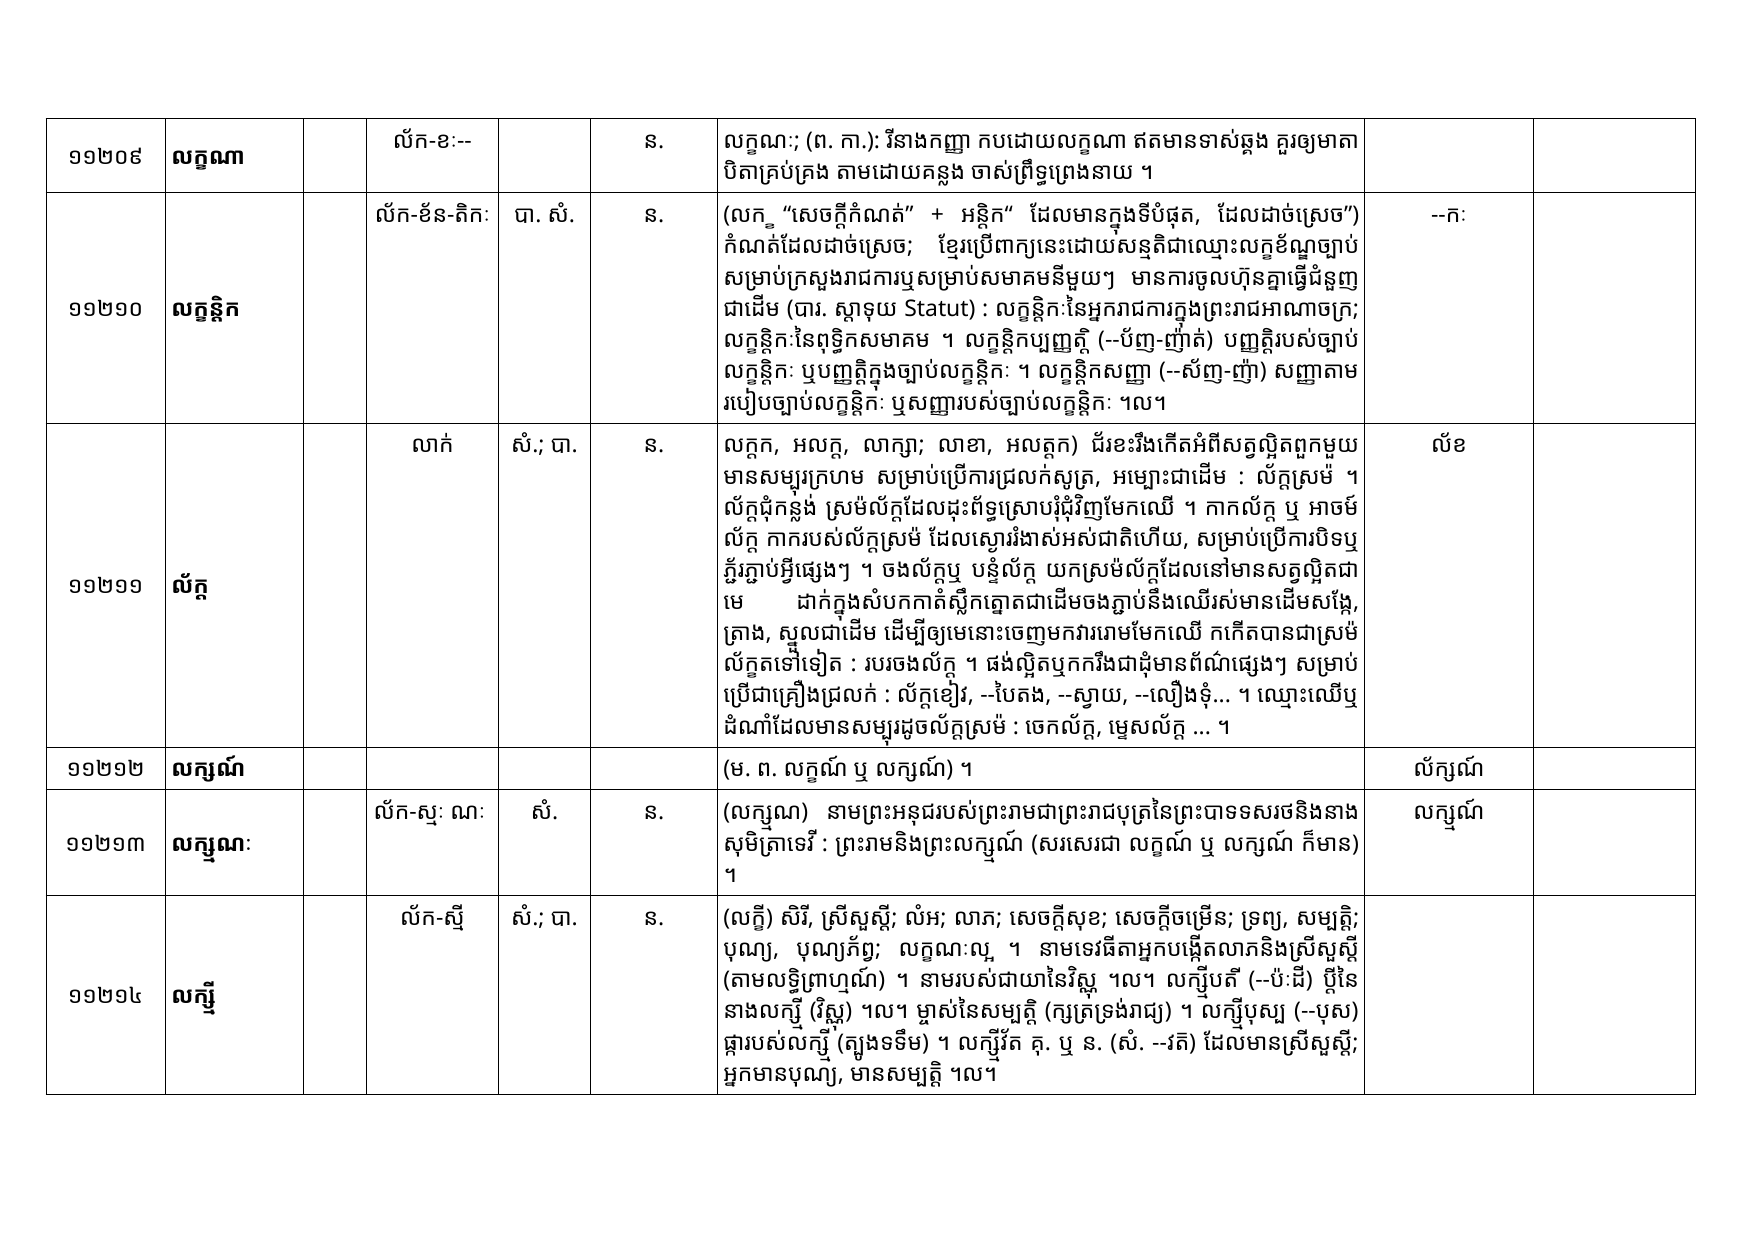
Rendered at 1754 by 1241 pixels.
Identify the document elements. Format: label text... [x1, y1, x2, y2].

table_cell លាក់ [367, 424, 498, 747]
table_cell [304, 424, 366, 747]
table_cell ល័ក្ត [166, 424, 303, 747]
table_cell ល័ខ [1365, 424, 1533, 747]
table_cell លក្ស្មណៈ [166, 790, 303, 895]
table_cell ល័ក្សណ៍ [1365, 748, 1533, 789]
table_cell លក្តក, អលក្ត, លាក្សា; លាខា, អលត្តក) ជ័រ​ខះ​រឹង​កើត​អំពី​សត្វ​ល្អិត​ពួក​មួយ មាន​សម្បុរ​ក្រហម សម្រាប់​ប្រើ​ការ​ជ្រលក់​សូត្រ, អម្បោះ​ជាដើម : ល័ក្ត​ស្រម៉ ។ ល័ក្ត​ជុំ​កន្លង់ ស្រម៉​ល័ក្ត​ដែល​ដុះ​ព័ទ្ធ​ស្រោប​រុំ​ជុំ​វិញ​មែក​ឈើ ។ កាក​ល័ក្ត ឬ អាចម៍​ល័ក្ត កាក​របស់​ល័ក្ត​ស្រម៉ ដែល​ស្ងោរ​រំងាស់​អស់​ជាតិ​ហើយ, សម្រាប់​ប្រើ​ការ​បិទ​ឬ​ភ្ជ័រ​ភ្ជាប់​អ្វី​ផ្សេង​ៗ ។ ចង​ល័ក្ត​ឬ បន្ទំ​ល័ក្ត យក​ស្រម៉​ល័ក្ត​ដែល​នៅ​មាន​សត្វ​ល្អិត​ជា​មេ ដាក់​ក្នុង​សំបក​កាតំ​ស្លឹក​ត្នោត​ជាដើម​ចង​ភ្ជាប់​នឹង​ឈើ​រស់​មាន​ដើម​សង្កែ, ត្រាង, ស្នួល​ជាដើម ដើម្បី​ឲ្យ​មេ​នោះ​ចេញ​មក​វារ​រោម​មែក​ឈើ កកើត​បាន​ជា​ស្រម៉​ល័ក្ខ​ត​ទៅ​ទៀត : របរ​ចង​ល័ក្ត ។ ផង់​ល្អិត​ឬ​កក​រឹង​ជា​ដុំ​មាន​ព័ណ៌​ផ្សេង​ៗ សម្រាប់​ប្រើ​ជា​គ្រឿង​ជ្រលក់ : ល័ក្ត​ខៀវ, --បៃតង, --ស្វាយ, --លឿង​ទុំ... ។ ឈ្មោះ​ឈើ​ឬ​ដំណាំ​ដែល​មាន​សម្បុរ​ដូច​ល័ក្ត​ស្រម៉ : ចេក​ល័ក្ត, ម្ទេស​ល័ក្ត ... ។ [718, 424, 1364, 747]
table_cell [1534, 790, 1695, 895]
table_cell ន. [591, 790, 717, 895]
table_cell ល័ក-ស្មី [367, 896, 498, 1094]
table_cell [499, 119, 590, 192]
table_cell ១១២១៣ [47, 790, 165, 895]
table_cell ១១២១២ [47, 748, 165, 789]
table_cell (លក្ខ “សេចក្ដី​កំណត់” + អន្តិក“ ដែល​មាន​ក្នុង​ទី​បំផុត, ដែល​ដាច់​ស្រេច”) កំណត់​ដែល​ដាច់​ស្រេច; ខ្មែរ​ប្រើ​ពាក្យ​នេះ​ដោយ​សន្មតិ​ជា​ឈ្មោះ​លក្ខខ័ណ្ឌ​ច្បាប់ សម្រាប់​ក្រសួង​រាជការ​ឬ​សម្រាប់​សមាគម​នីមួយ​ៗ មាន​ការ​ចូល​ហ៊ុន​គ្នា​ធ្វើ​ជំនួញ​ជាដើម (បារ. ស្តាទុយ Statut) : លក្ខន្តិកៈ​នៃ​អ្នក​រាជការ​ក្នុង​ព្រះ​រាជ​អាណាចក្រ; លក្ខន្តិកៈ​នៃ​ពុទ្ធិក​សមាគម ។ លក្ខន្តិកប្បញ្ញត្តិ (--ប័ញ-ញ៉ាត់) បញ្ញត្តិ​របស់​ច្បាប់​លក្ខន្តិកៈ ឬ​បញ្ញត្តិ​ក្នុង​ច្បាប់​លក្ខន្តិកៈ ។ លក្ខន្តិក​សញ្ញា (--ស័ញ-ញ៉ា) សញ្ញា​តាម​របៀប​ច្បាប់​លក្ខន្តិកៈ ឬ​សញ្ញា​របស់​ច្បាប់​លក្ខន្តិកៈ ។ល។ [718, 193, 1364, 422]
table_cell ន. [591, 193, 717, 422]
table_cell ន. [591, 896, 717, 1094]
table_cell [367, 748, 498, 789]
table_cell [1534, 748, 1695, 789]
table_cell ល័ក-ខ័ន-តិកៈ [367, 193, 498, 422]
table_cell ន. [591, 119, 717, 192]
table_cell [304, 790, 366, 895]
table_cell លក្ស្មណ៍ [1365, 790, 1533, 895]
table_cell ១១២១៤ [47, 896, 165, 1094]
table_cell សំ.; បា. [499, 424, 590, 747]
table_cell [304, 119, 366, 192]
table_cell សំ. [499, 790, 590, 895]
table_cell លក្ខណៈ; (ព. កា.): រី​នាង​កញ្ញា កប​ដោយ​លក្ខណា ឥត​មាន​ទាស់​ឆ្គង គួរ​ឲ្យ​មាតា បិតា​គ្រប់គ្រង តាម​ដោយ​គន្លង ចាស់​ព្រឹទ្ធព្រេង​នាយ ។ [718, 119, 1364, 192]
table_cell ន. [591, 424, 717, 747]
table_cell --កៈ [1365, 193, 1533, 422]
table_cell ១១២១០ [47, 193, 165, 422]
table_cell [1365, 119, 1533, 192]
table_cell (ម. ព. លក្ខណ៍ ឬ លក្សណ៍) ។ [718, 748, 1364, 789]
table_cell បា. សំ. [499, 193, 590, 422]
table_cell លក្ស្មី [166, 896, 303, 1094]
table_cell [1534, 896, 1695, 1094]
table_cell [591, 748, 717, 789]
table_cell ល័ក-ខៈ-- [367, 119, 498, 192]
table_cell លក្ខន្តិក [166, 193, 303, 422]
table_cell លក្ខណា [166, 119, 303, 192]
table_cell [1534, 193, 1695, 422]
table_cell លក្សណ៍ [166, 748, 303, 789]
table_cell [304, 896, 366, 1094]
table_cell [499, 748, 590, 789]
table_cell ល័ក-ស្មៈ ណៈ [367, 790, 498, 895]
table_cell (លក្ស្មណ) នាម​ព្រះ​អនុជ​របស់​ព្រះ​រាម​ជា​ព្រះ​រាជ​បុត្រ​នៃ​ព្រះ​បាទ​ទសរថ​និង​នាង​សុមិត្រា​ទេវី : ព្រះ​រាម​និង​ព្រះ​លក្ស្មណ៍ (សរសេរ​ជា លក្ខណ៍ ឬ លក្សណ៍ ក៏​មាន) ។ [718, 790, 1364, 895]
table_cell [1365, 896, 1533, 1094]
table_cell ១១២០៩ [47, 119, 165, 192]
table_cell ១១២១១ [47, 424, 165, 747]
table_cell (លក្ខី) សិរី, ស្រី​សួស្ដី; លំអ; លាភ; សេចក្ដី​សុខ; សេចក្ដី​ចម្រើន; ទ្រព្យ, សម្បត្តិ; បុណ្យ, បុណ្យ​ភ័ព្វ; លក្ខណៈ​ល្អ ។ នាម​ទេវ​ធីតា​អ្នក​បង្កើត​លាភ​និង​ស្រី​សួស្ដី (តាម​លទ្ធិ​ព្រាហ្មណ៍) ។ នាម​របស់​ជាយា​នៃ​វិស្ណុ ។ល។ លក្ស្មី​បតី (--ប៉ៈដី) ប្តី​នៃ​នាង​លក្ស្មី (វិស្ណុ) ។ល។ ម្ចាស់​នៃ​សម្បត្តិ (ក្សត្រ​ទ្រង់​រាជ្យ) ។ លក្ស្មី​បុស្ប (--បុស) ផ្កា​របស់​លក្ស្មី (ត្បូង​ទទឹម) ។ លក្ស្មី​វ័ត គុ. ឬ ន. (សំ. --វត៑) ដែល​មាន​ស្រី​សួស្ដី; អ្នក​មាន​បុណ្យ, មាន​សម្បត្តិ ។ល។ [718, 896, 1364, 1094]
table_cell [304, 748, 366, 789]
table_cell [1534, 119, 1695, 192]
table_cell [1534, 424, 1695, 747]
table_cell [304, 193, 366, 422]
table_cell សំ.; បា. [499, 896, 590, 1094]
